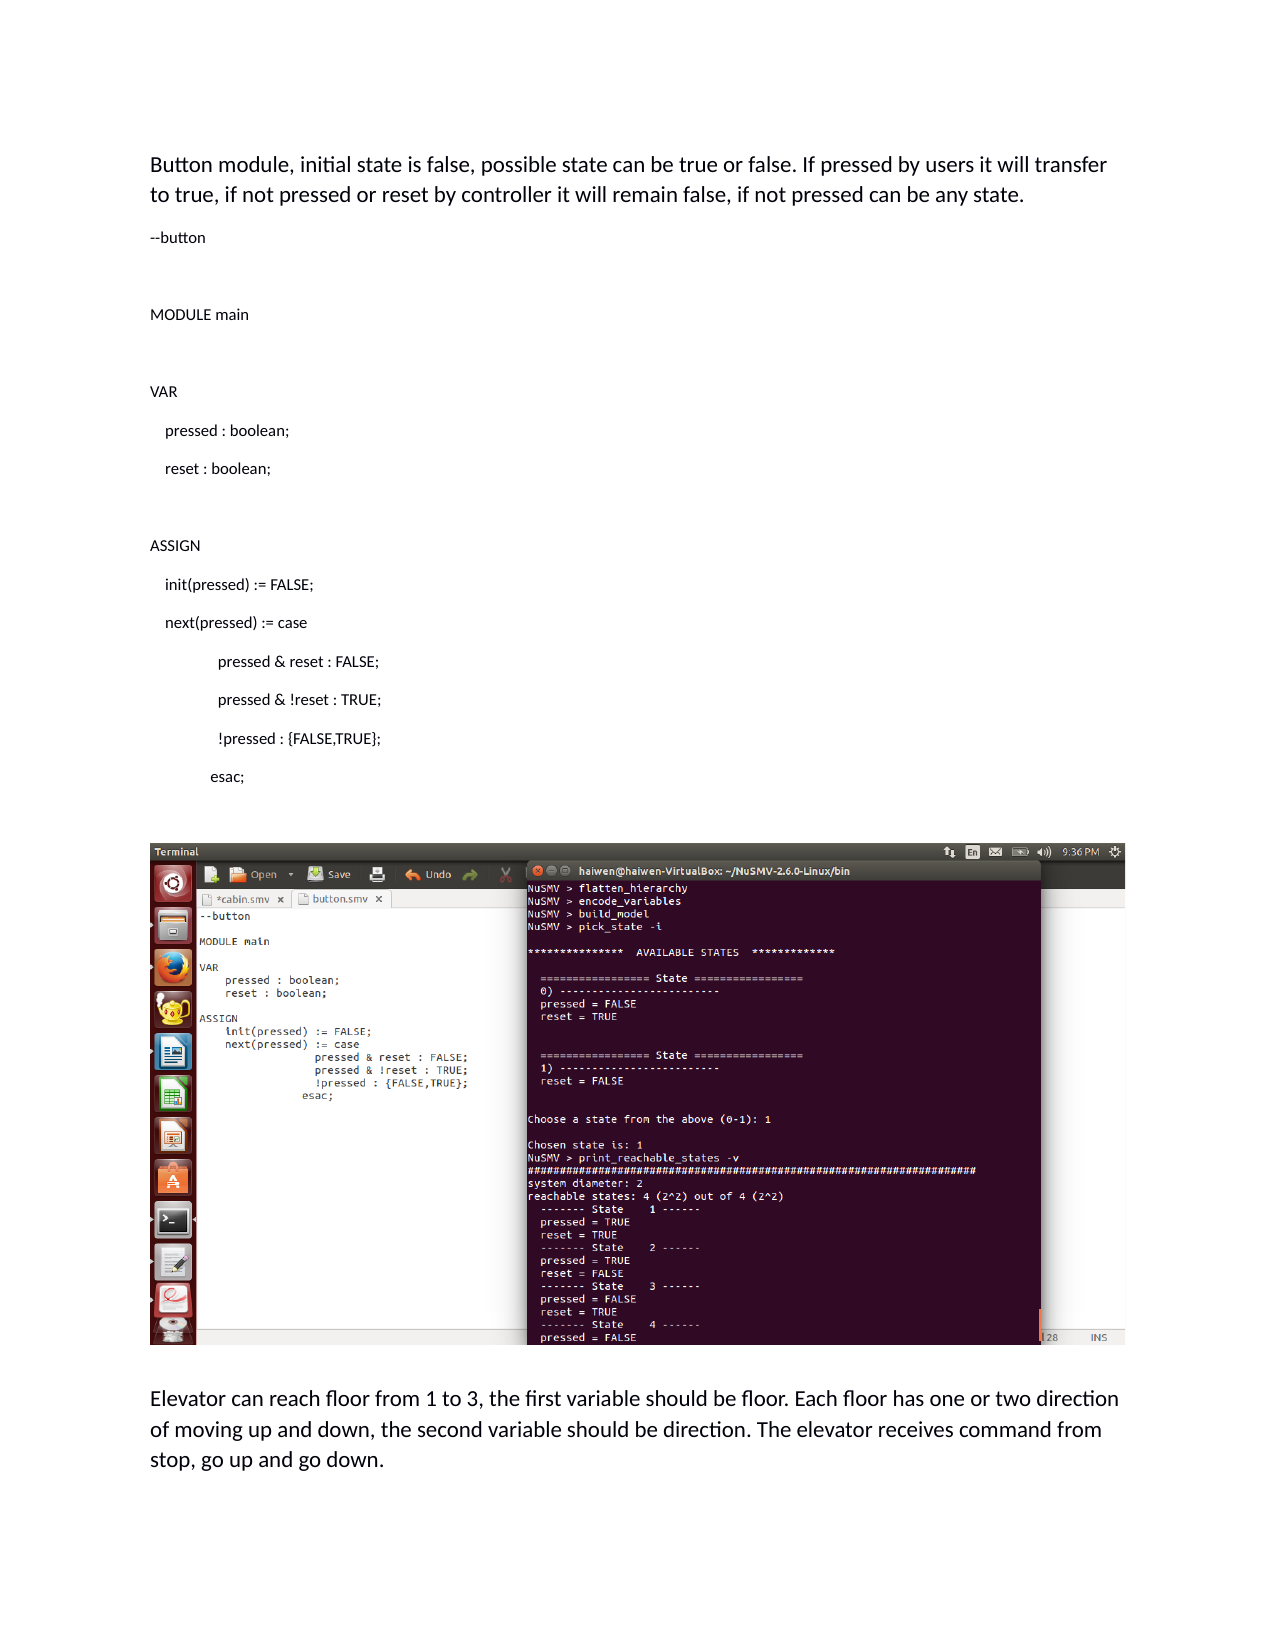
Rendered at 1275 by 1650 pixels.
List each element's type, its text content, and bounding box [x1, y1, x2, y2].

text VAR [150, 381, 1125, 402]
text pressed & reset : FALSE; [150, 651, 1125, 671]
text pressed & !reset : TRUE; [150, 689, 1125, 710]
text init(pressed) := FALSE; [150, 574, 1125, 594]
text next(pressed) := case [150, 612, 1125, 633]
text Elevator can reach floor from 1 to 3, the first variable should be floor. Each floor has one or two direction of moving up and down, the second variable should be direction. The elevator receives command from stop, go up and go down. [150, 1384, 1125, 1473]
text !pressed : {FALSE,TRUE}; [150, 728, 1125, 748]
picture [150, 843, 1125, 1345]
text pressed : boolean; [150, 420, 1125, 440]
text reset : boolean; [150, 458, 1125, 479]
text --button [150, 227, 1125, 247]
text ASSIGN [150, 535, 1125, 556]
text MODULE main [150, 304, 1125, 324]
text esac; [150, 767, 1125, 787]
text Button module, initial state is false, possible state can be true or false. If pressed by users it will transfer to true, if not pressed or reset by controller it will remain false, if not pressed can be any state. [150, 150, 1125, 208]
